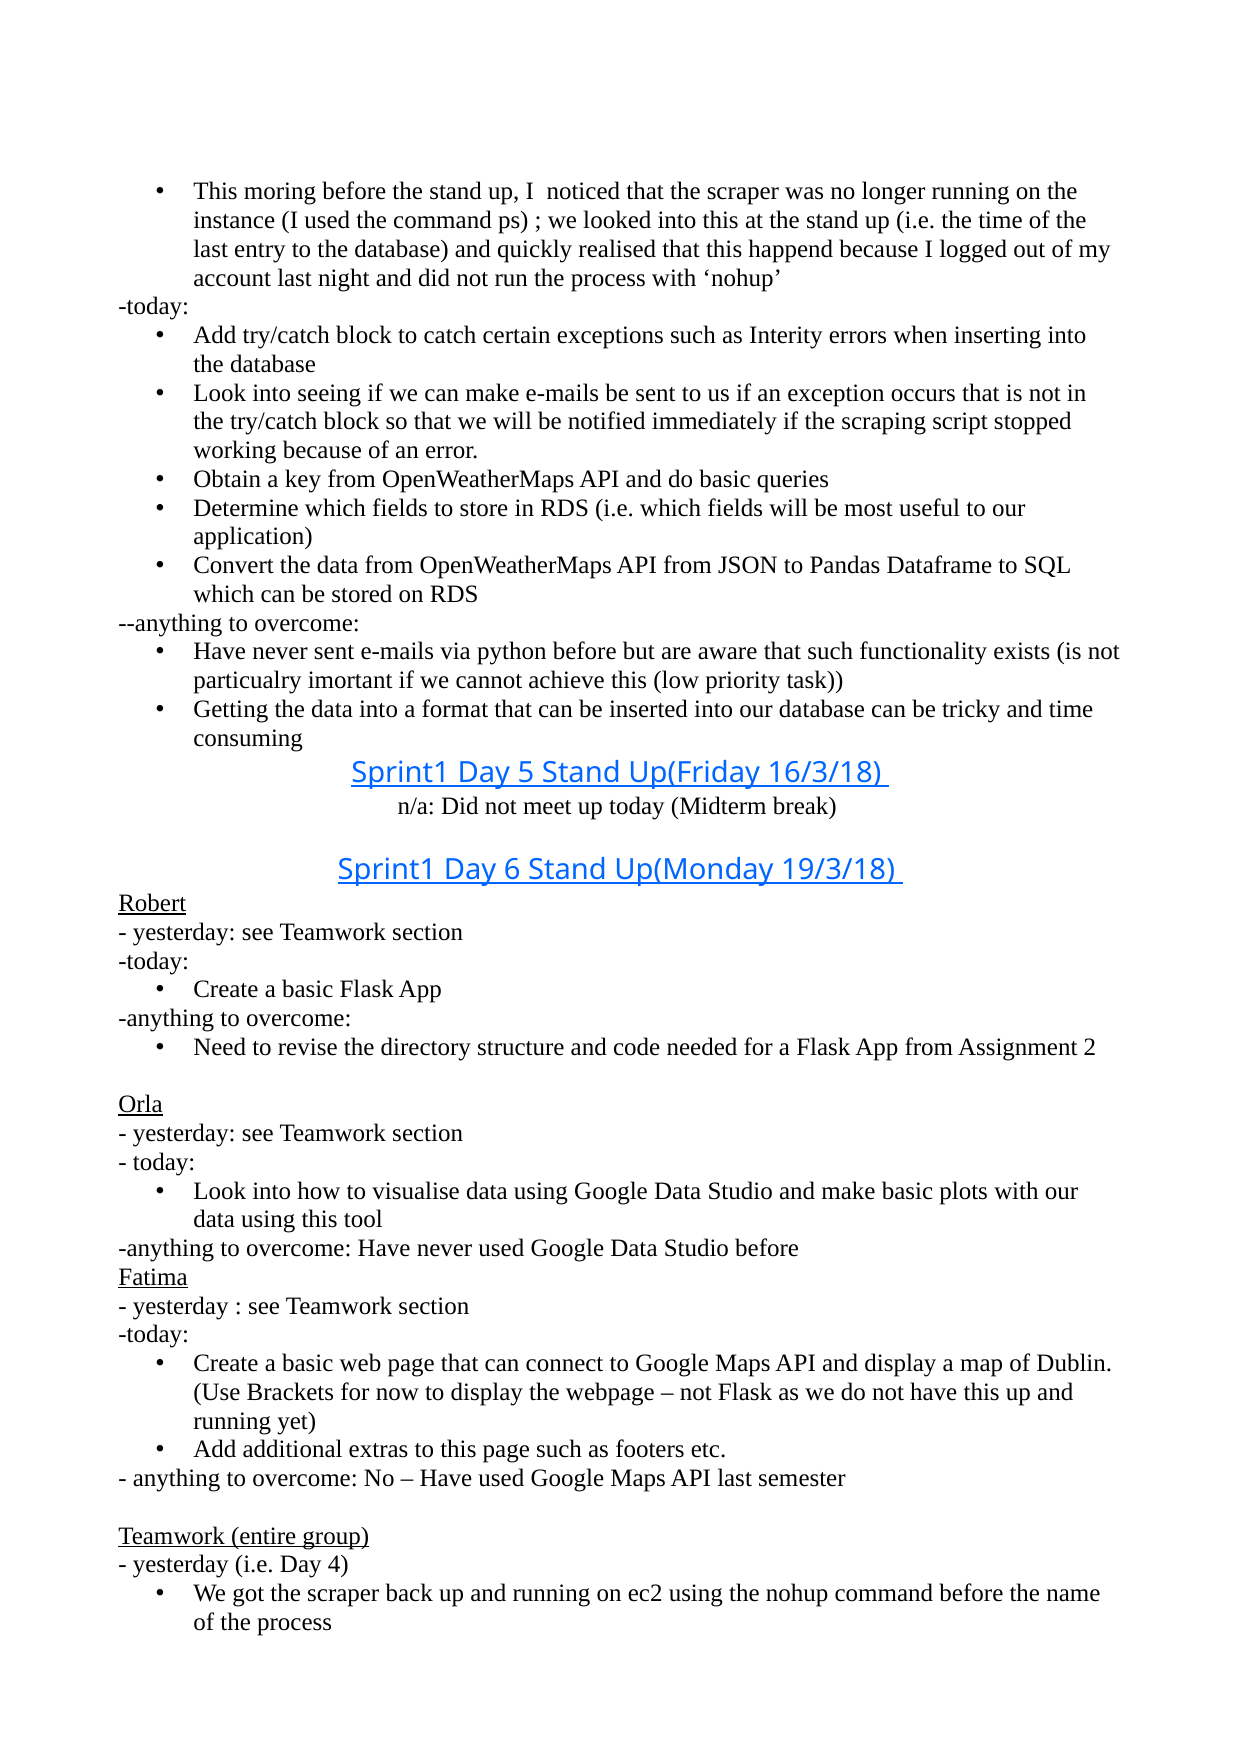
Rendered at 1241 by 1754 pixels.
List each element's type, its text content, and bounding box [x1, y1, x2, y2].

text - yesterday (i.e. Day 4) [118, 1549, 1122, 1578]
text Fatima [118, 1262, 1122, 1291]
text - yesterday: see Teamwork section [118, 917, 1122, 946]
text Robert [118, 888, 1122, 917]
text --anything to overcome: [118, 608, 1122, 636]
text Sprint1 Day 5 Stand Up(Friday 16/3/18) [118, 751, 1122, 791]
list Have never sent e-mails via python before but are aware that such functionality exists (is not particualry imortant if we cannot achieve this (low priority task)) [156, 636, 1122, 694]
text - yesterday: see Teamwork section [118, 1118, 1122, 1147]
text -today: [118, 1319, 1122, 1348]
text - anything to overcome: No – Have used Google Maps API last semester [118, 1463, 1122, 1492]
list Obtain a key from OpenWeatherMaps API and do basic queries [156, 464, 1122, 493]
list Create a basic web page that can connect to Google Maps API and display a map of Dublin. (Use Brackets for now to display the webpage – not Flask as we do not have this up and running yet) [156, 1348, 1122, 1434]
list Need to revise the directory structure and code needed for a Flask App from Assignment 2 [156, 1032, 1122, 1061]
list Convert the data from OpenWeatherMaps API from JSON to Pandas Dataframe to SQL which can be stored on RDS [156, 550, 1122, 608]
text Teamwork (entire group) [118, 1521, 1122, 1549]
text -today: [118, 946, 1122, 974]
list Look into how to visualise data using Google Data Studio and make basic plots with our data using this tool [156, 1176, 1122, 1233]
text Orla [118, 1089, 1122, 1118]
list Add additional extras to this page such as footers etc. [156, 1434, 1122, 1463]
list Getting the data into a format that can be inserted into our database can be tricky and time consuming [156, 694, 1122, 751]
text -anything to overcome: [118, 1003, 1122, 1032]
text -anything to overcome: Have never used Google Data Studio before [118, 1233, 1122, 1262]
text - today: [118, 1147, 1122, 1176]
list Create a basic Flask App [156, 974, 1122, 1003]
text n/a: Did not meet up today (Midterm break) [118, 791, 1122, 820]
list This moring before the stand up, I noticed that the scraper was no longer running on the instance (I used the command ps) ; we looked into this at the stand up (i.e. the time of the last entry to the database) and quickly realised that this happend because I logged out of my account last night and did not run the process with ‘nohup’ [156, 176, 1122, 291]
text Sprint1 Day 6 Stand Up(Monday 19/3/18) [118, 848, 1122, 888]
list Look into seeing if we can make e-mails be sent to us if an exception occurs that is not in the try/catch block so that we will be notified immediately if the scraping script stopped working because of an error. [156, 378, 1122, 464]
list Determine which fields to store in RDS (i.e. which fields will be most useful to our application) [156, 493, 1122, 550]
list Add try/catch block to catch certain exceptions such as Interity errors when inserting into the database [156, 320, 1122, 378]
list We got the scraper back up and running on ec2 using the nohup command before the name of the process [156, 1578, 1122, 1636]
text -today: [118, 291, 1122, 320]
text - yesterday : see Teamwork section [118, 1291, 1122, 1319]
